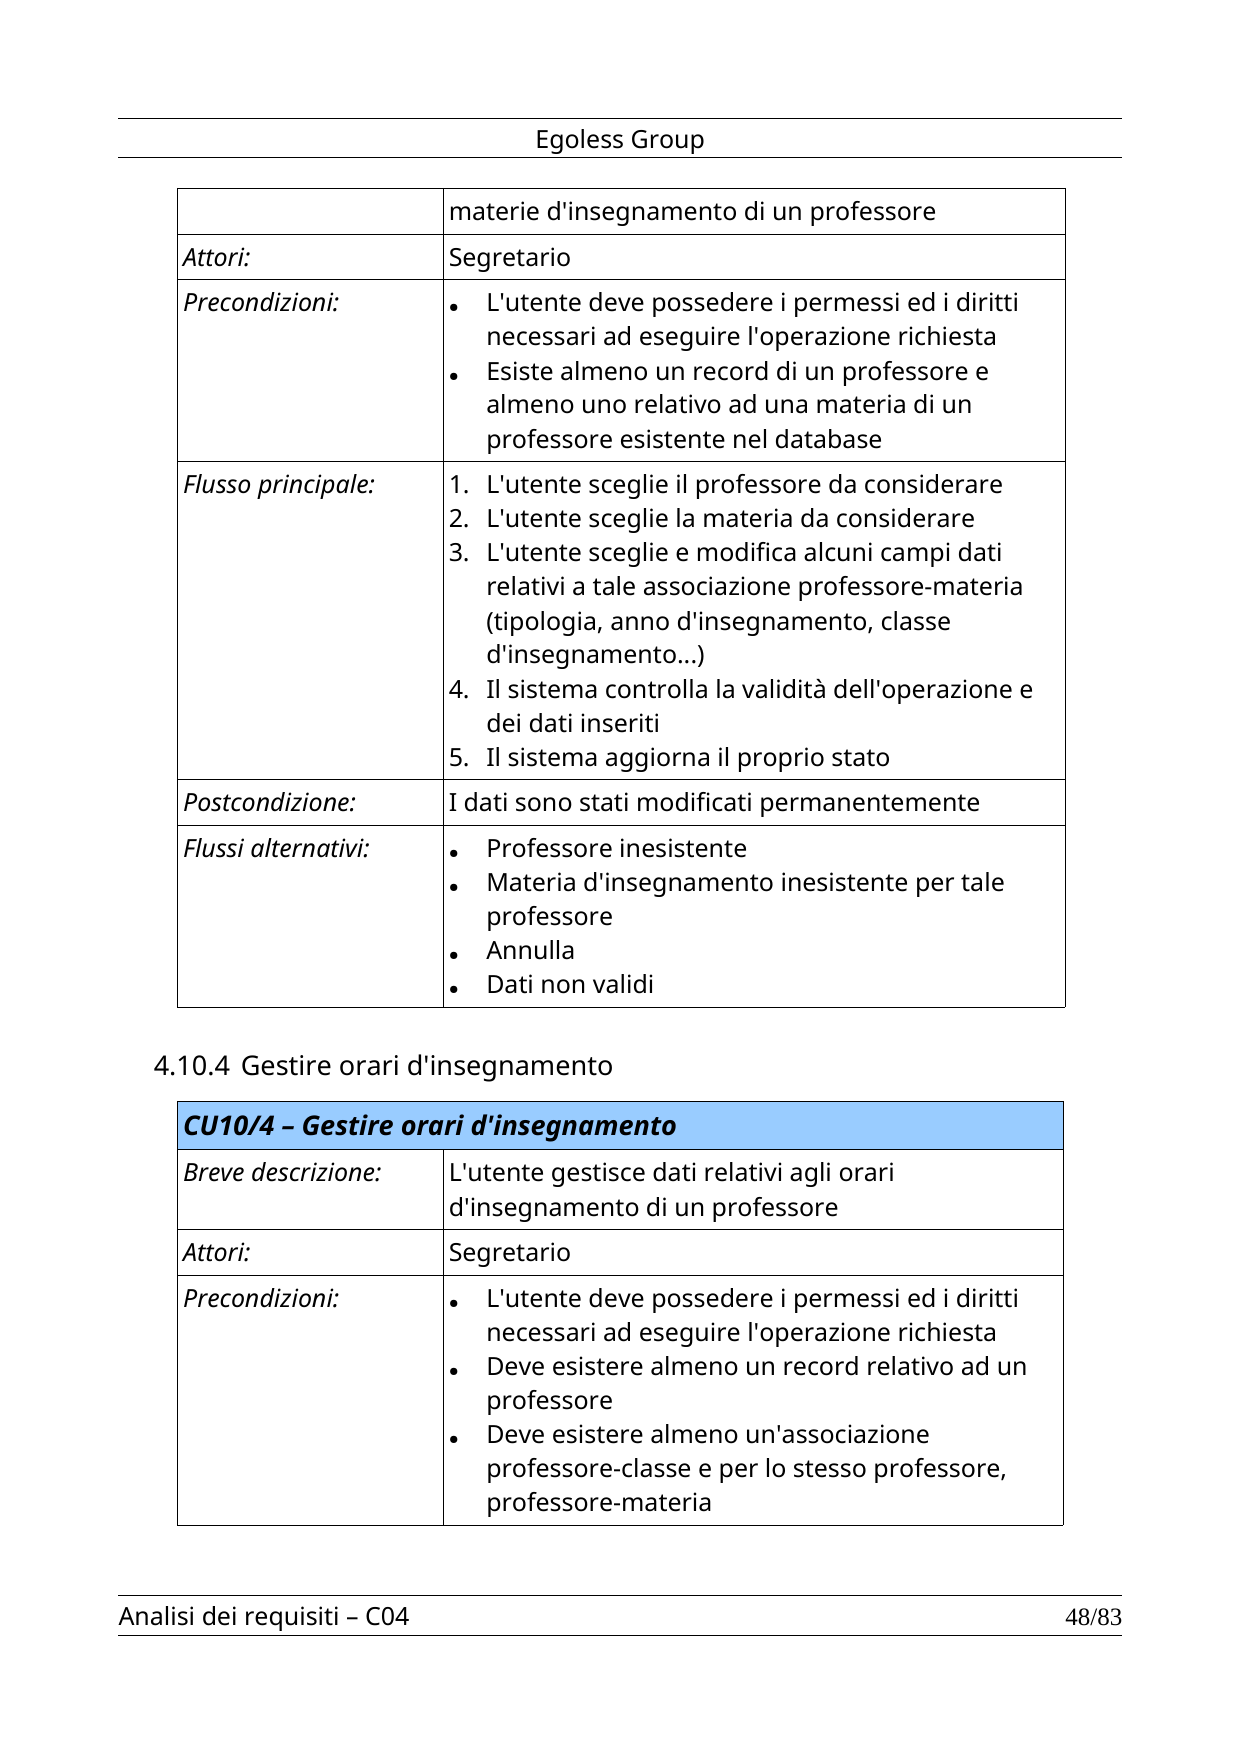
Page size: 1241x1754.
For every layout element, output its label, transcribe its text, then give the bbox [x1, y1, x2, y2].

table_cell Segretario [444, 1230, 1063, 1274]
table_cell Breve descrizione: [178, 1150, 443, 1229]
table_cell I dati sono stati modificati permanentemente [444, 780, 1065, 825]
table_cell Professore inesistente Materia d'insegnamento inesistente per tale professore Annulla Dati non validi [444, 826, 1065, 1007]
table_header CU10/4 – Gestire orari d'insegnamento [178, 1102, 1063, 1149]
table_cell L'utente deve possedere i permessi ed i diritti necessari ad eseguire l'operazione richiesta Esiste almeno un record di un professore e almeno uno relativo ad una materia di un professore esistente nel database [444, 280, 1065, 461]
subtitle Gestire orari d'insegnamento [153, 1046, 1122, 1083]
table_cell L'utente deve possedere i permessi ed i diritti necessari ad eseguire l'operazione richiesta Deve esistere almeno un record relativo ad un professore Deve esistere almeno un'associazione professore-classe e per lo stesso professore, professore-materia [444, 1276, 1063, 1524]
table_cell L'utente sceglie il professore da considerare L'utente sceglie la materia da considerare L'utente sceglie e modifica alcuni campi dati relativi a tale associazione professore-materia (tipologia, anno d'insegnamento, classe d'insegnamento...) Il sistema controlla la validità dell'operazione e dei dati inseriti Il sistema aggiorna il proprio stato [444, 462, 1065, 779]
table_cell Precondizioni: [178, 280, 443, 461]
table_cell Postcondizione: [178, 780, 443, 825]
table_cell Precondizioni: [178, 1276, 443, 1524]
table_cell Segretario [444, 235, 1065, 279]
table_cell Attori: [178, 1230, 443, 1274]
table_cell Attori: [178, 235, 443, 279]
table_cell L'utente gestisce dati relativi agli orari d'insegnamento di un professore [444, 1150, 1063, 1229]
table_cell materie d'insegnamento di un professore [444, 189, 1065, 233]
table_cell [178, 189, 443, 233]
table_cell Flussi alternativi: [178, 826, 443, 1007]
table_cell Flusso principale: [178, 462, 443, 779]
